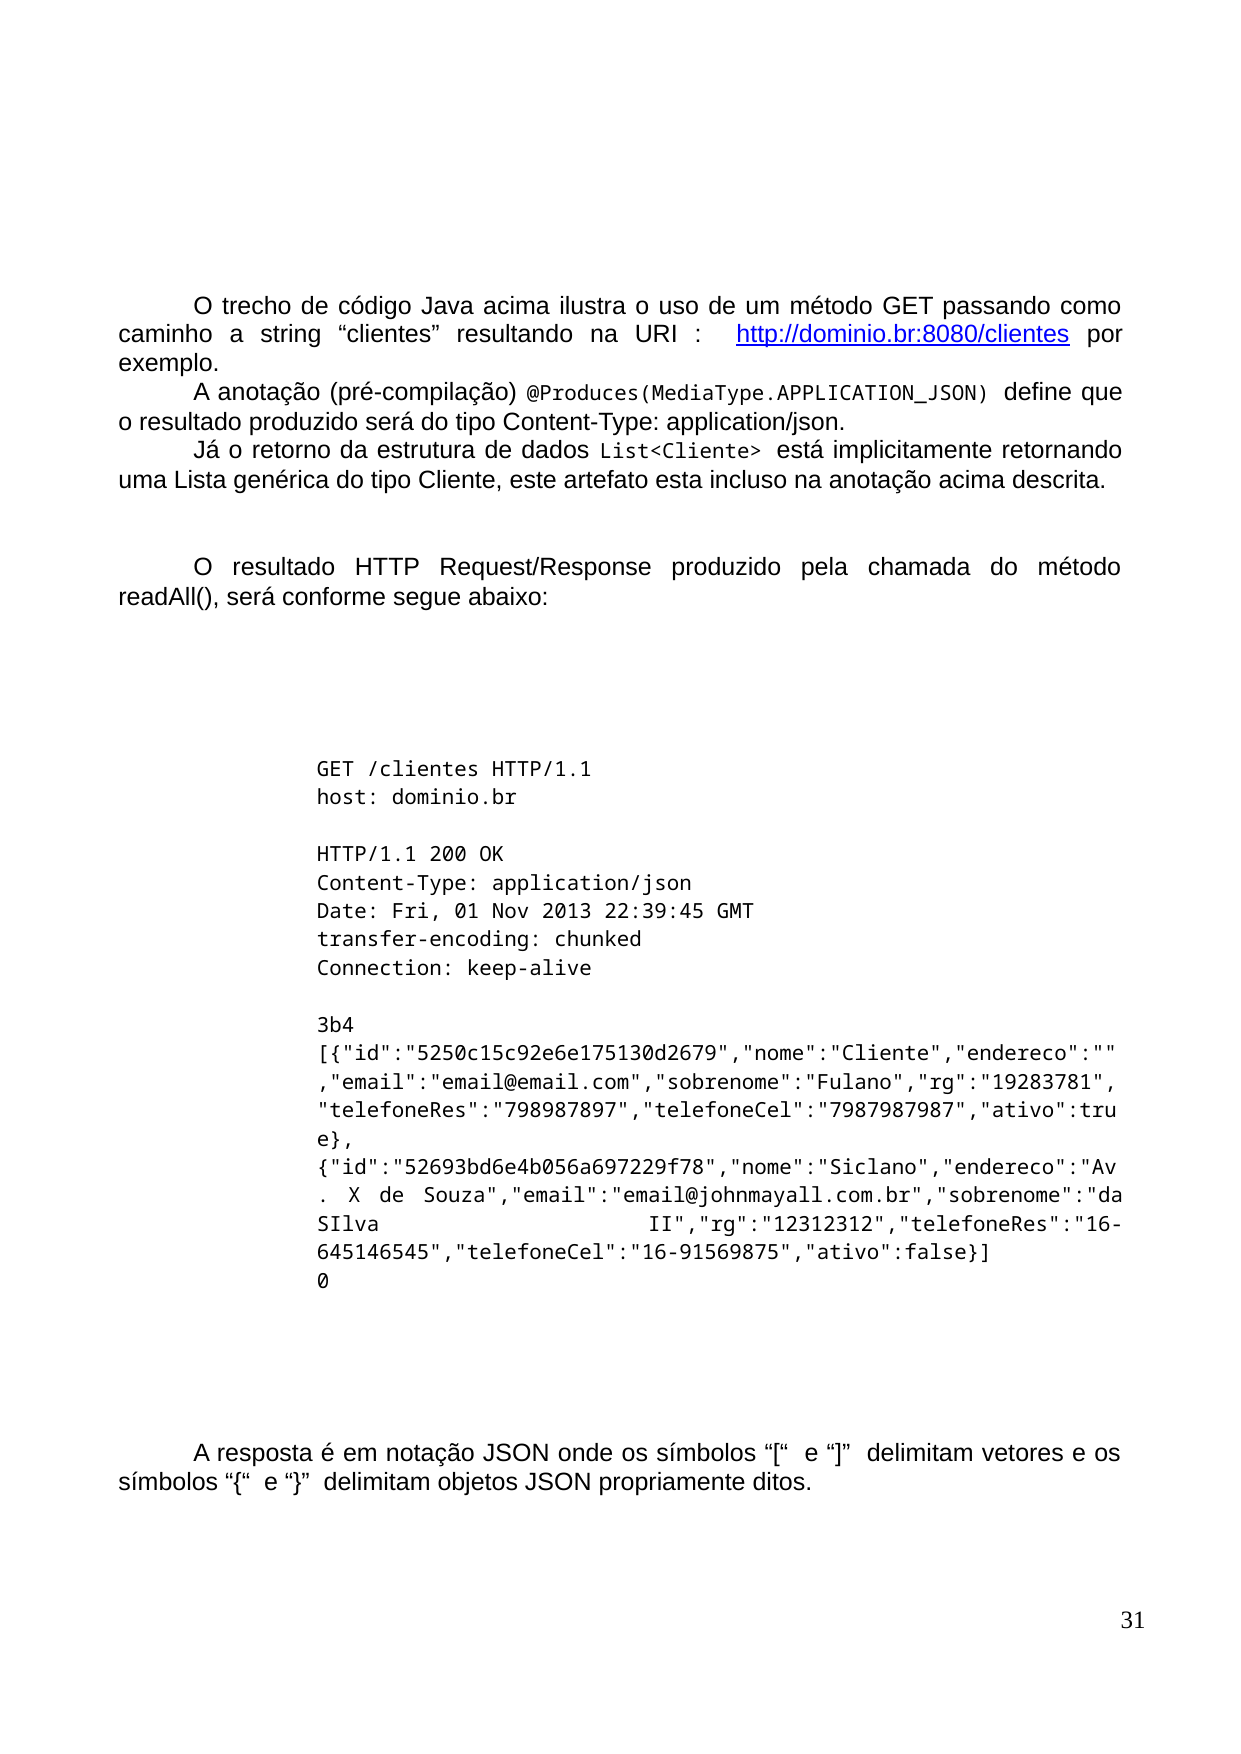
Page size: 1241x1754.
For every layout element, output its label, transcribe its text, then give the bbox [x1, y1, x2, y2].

text O trecho de código Java acima ilustra o uso de um método GET passando como caminho a string “clientes” resultando na URI : http://dominio.br:8080/clientes por exemplo. [118, 291, 1123, 377]
text transfer-encoding: chunked [317, 924, 1123, 953]
text Content-Type: application/json [317, 868, 1123, 896]
text GET /clientes HTTP/1.1 [317, 754, 1123, 782]
text 0 [317, 1266, 1123, 1294]
text host: dominio.br [317, 782, 1123, 811]
text [{"id":"5250c15c92e6e175130d2679","nome":"Cliente","endereco":"","email":"email@email.com","sobrenome":"Fulano","rg":"19283781","telefoneRes":"798987897","telefoneCel":"7987987987","ativo":true},{"id":"52693bd6e4b056a697229f78","nome":"Siclano","endereco":"Av. X de Souza","email":"email@johnmayall.com.br","sobrenome":"da SIlva II","rg":"12312312","telefoneRes":"16-645146545","telefoneCel":"16-91569875","ativo":false}] [317, 1038, 1123, 1266]
text A anotação (pré-compilação) @Produces(MediaType.APPLICATION_JSON) define que o resultado produzido será do tipo Content-Type: application/json. [118, 377, 1123, 435]
text 3b4 [317, 1010, 1123, 1038]
text HTTP/1.1 200 OK [317, 839, 1123, 868]
text Date: Fri, 01 Nov 2013 22:39:45 GMT [317, 896, 1123, 924]
text O resultado HTTP Request/Response produzido pela chamada do método readAll(), será conforme segue abaixo: [118, 552, 1123, 610]
text A resposta é em notação JSON onde os símbolos “[“ e “]” delimitam vetores e os símbolos “{“ e “}” delimitam objetos JSON propriamente ditos. [118, 1438, 1123, 1496]
text Connection: keep-alive [317, 953, 1123, 981]
text Já o retorno da estrutura de dados List<Cliente> está implicitamente retornando uma Lista genérica do tipo Cliente, este artefato esta incluso na anotação acima descrita. [118, 435, 1123, 494]
